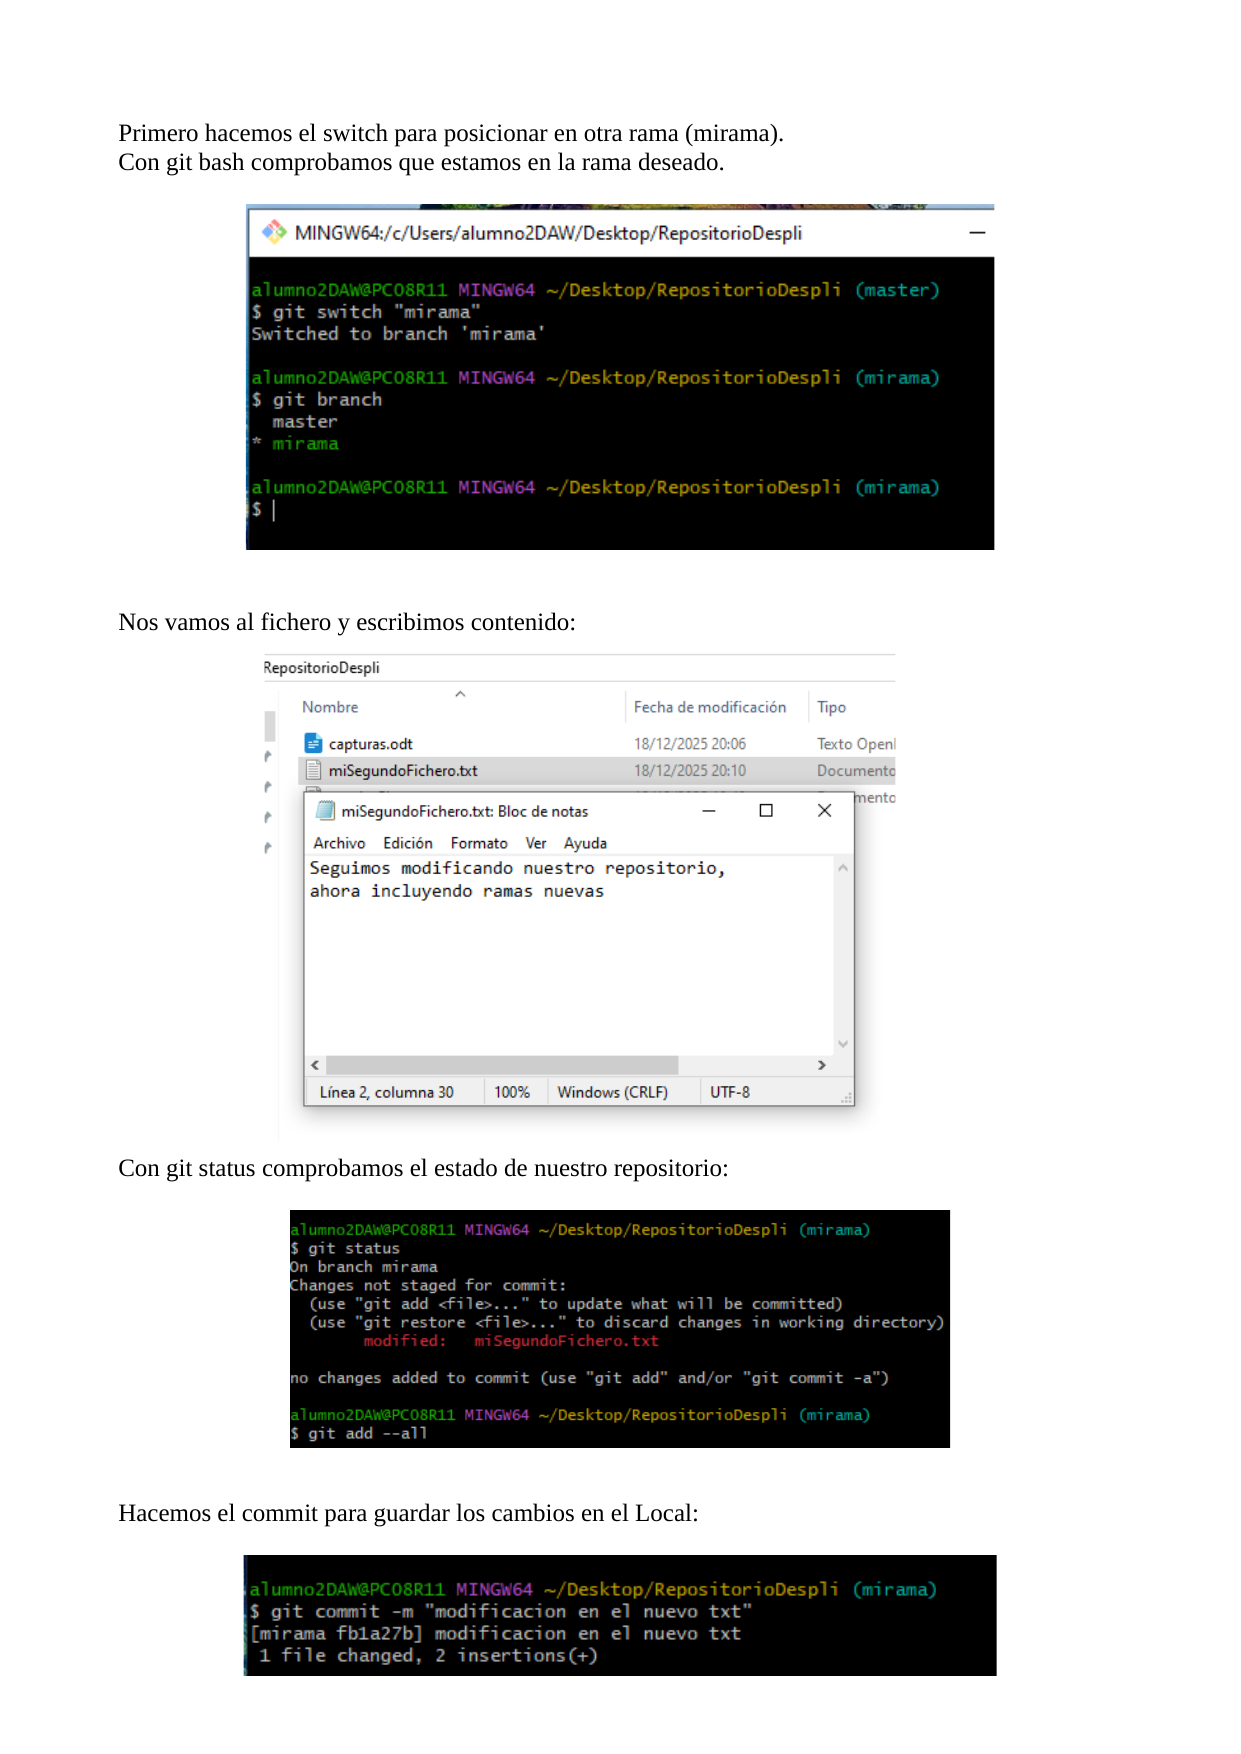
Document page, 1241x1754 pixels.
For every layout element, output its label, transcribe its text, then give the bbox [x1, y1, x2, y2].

picture [245, 204, 995, 550]
text Con git status comprobamos el estado de nuestro repositorio: [118, 1153, 1122, 1182]
text Hacemos el commit para guardar los cambios en el Local: [118, 1498, 1122, 1527]
text Con git bash comprobamos que estamos en la rama deseado. [118, 147, 1122, 176]
picture [264, 649, 896, 1141]
text Primero hacemos el switch para posicionar en otra rama (mirama). [118, 118, 1122, 147]
picture [243, 1555, 997, 1676]
picture [290, 1210, 951, 1448]
text Nos vamos al fichero y escribimos contenido: [118, 607, 1122, 636]
